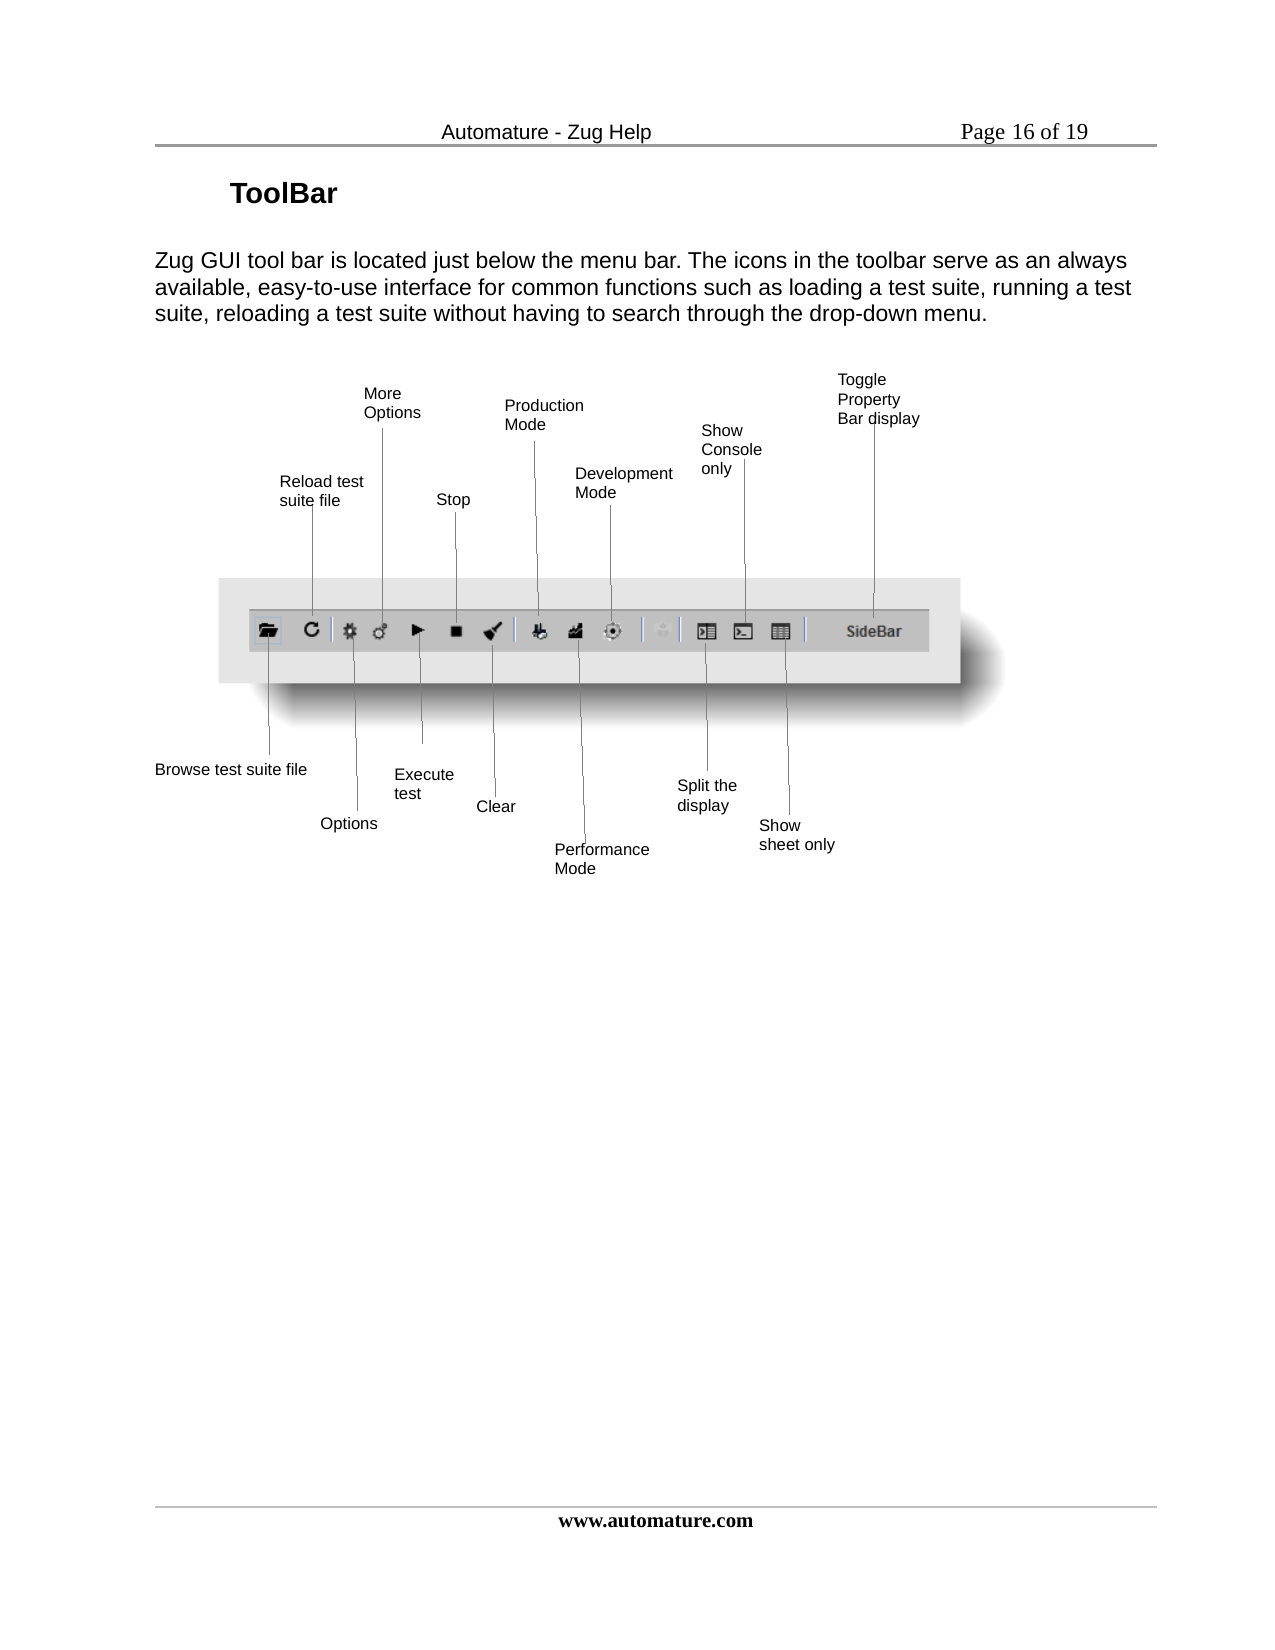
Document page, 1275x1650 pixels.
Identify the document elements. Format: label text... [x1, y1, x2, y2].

subtitle ToolBar [154, 176, 1157, 209]
picture [218, 578, 1037, 760]
text Browse test suite file [154, 578, 788, 779]
text [789, 578, 1157, 779]
text Zug GUI tool bar is located just below the menu bar. The icons in the toolbar serve as an always available, easy-to-use interface for common functions such as loading a test suite, running a test suite, reloading a test suite without having to search through the drop-down menu. [154, 247, 1157, 326]
